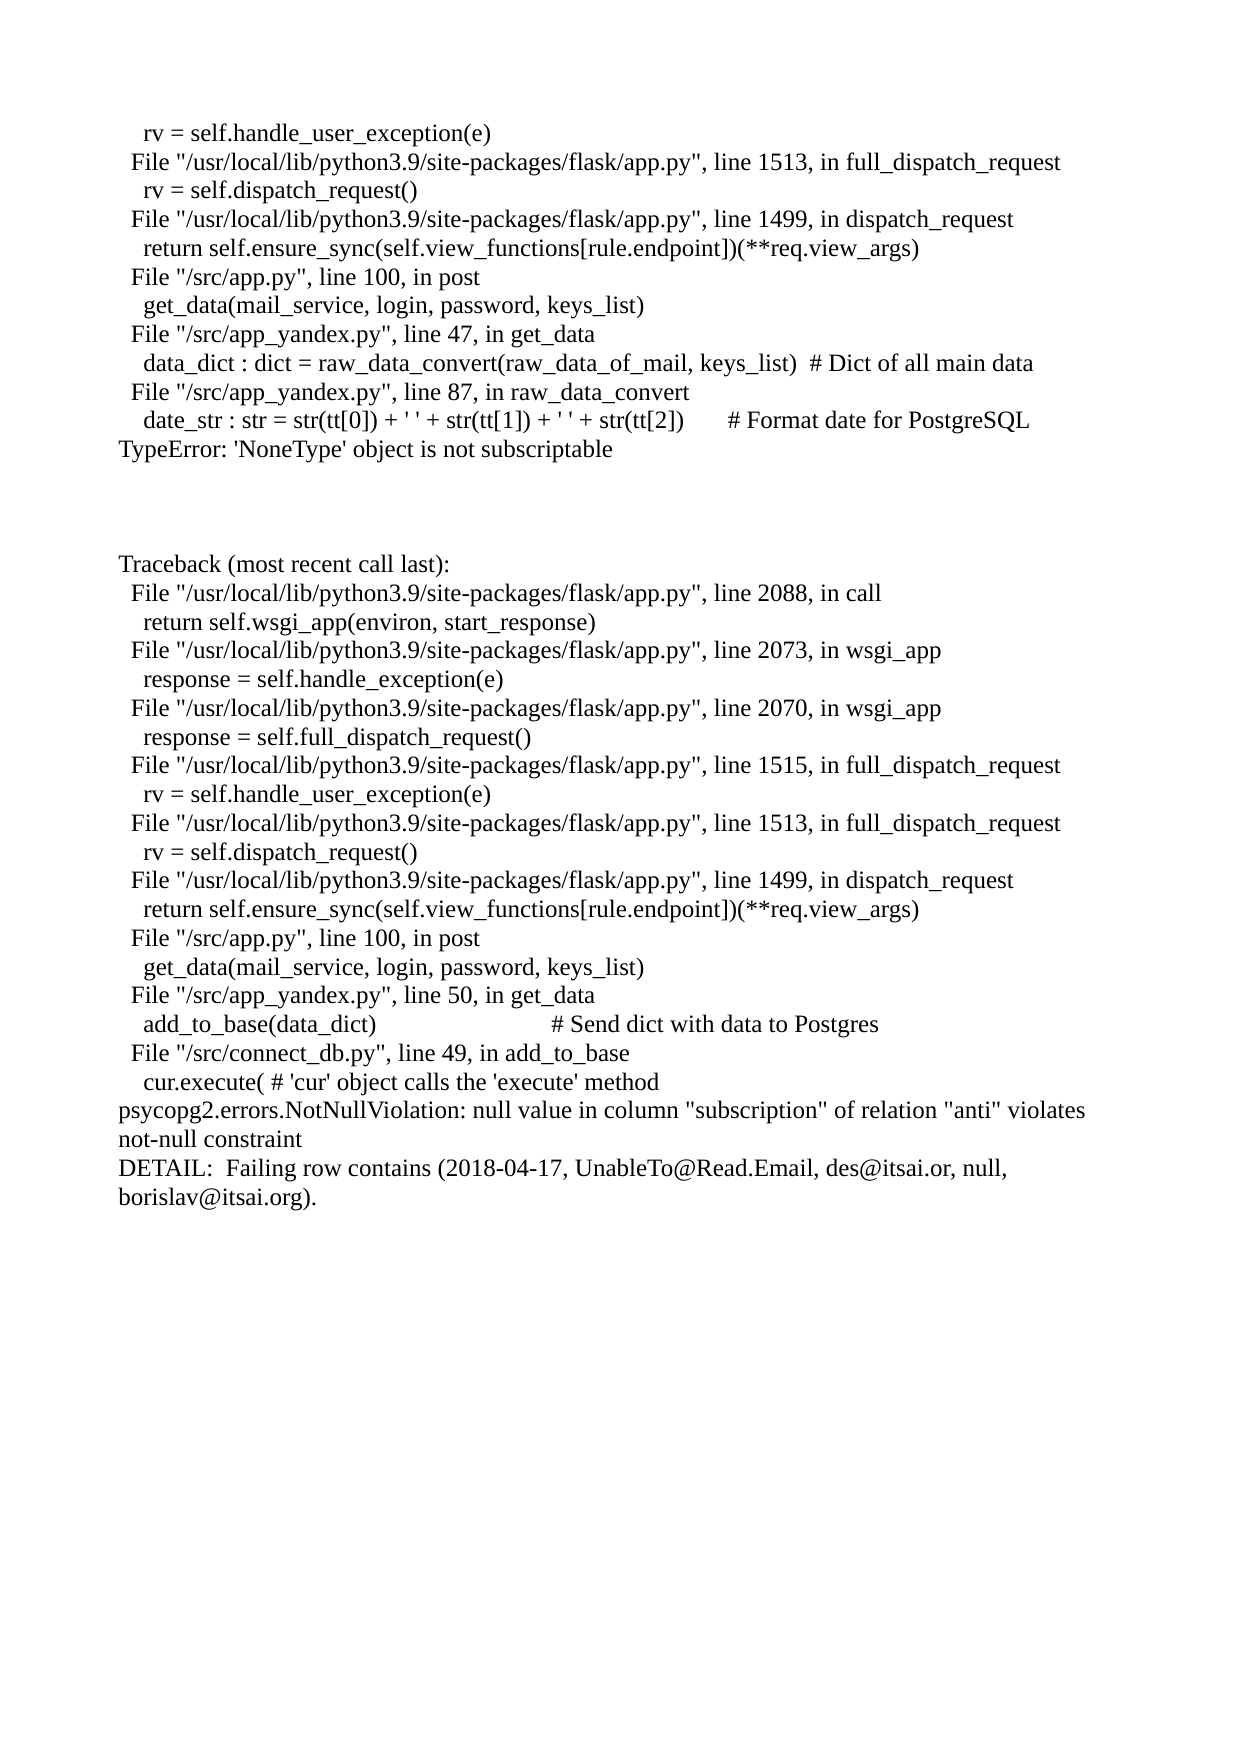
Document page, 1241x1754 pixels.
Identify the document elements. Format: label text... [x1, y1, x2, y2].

text add_to_base(data_dict) # Send dict with data to Postgres [118, 1009, 1122, 1038]
text File "/src/app.py", line 100, in post [118, 923, 1122, 952]
text return self.ensure_sync(self.view_functions[rule.endpoint])(**req.view_args) [118, 233, 1122, 262]
text File "/usr/local/lib/python3.9/site-packages/flask/app.py", line 2088, in call [118, 578, 1122, 607]
text rv = self.dispatch_request() [118, 837, 1122, 866]
text File "/src/connect_db.py", line 49, in add_to_base [118, 1038, 1122, 1067]
text response = self.handle_exception(e) [118, 664, 1122, 693]
text psycopg2.errors.NotNullViolation: null value in column "subscription" of relation "anti" violates not-null constraint [118, 1096, 1122, 1153]
text File "/usr/local/lib/python3.9/site-packages/flask/app.py", line 1499, in dispatch_request [118, 204, 1122, 233]
text File "/usr/local/lib/python3.9/site-packages/flask/app.py", line 1499, in dispatch_request [118, 866, 1122, 894]
text rv = self.handle_user_exception(e) [118, 779, 1122, 808]
text File "/usr/local/lib/python3.9/site-packages/flask/app.py", line 2073, in wsgi_app [118, 636, 1122, 664]
text File "/usr/local/lib/python3.9/site-packages/flask/app.py", line 2070, in wsgi_app [118, 693, 1122, 722]
text File "/usr/local/lib/python3.9/site-packages/flask/app.py", line 1513, in full_dispatch_request [118, 808, 1122, 837]
text response = self.full_dispatch_request() [118, 722, 1122, 751]
text return self.ensure_sync(self.view_functions[rule.endpoint])(**req.view_args) [118, 894, 1122, 923]
text File "/usr/local/lib/python3.9/site-packages/flask/app.py", line 1515, in full_dispatch_request [118, 751, 1122, 779]
text rv = self.dispatch_request() [118, 176, 1122, 204]
text File "/src/app.py", line 100, in post [118, 262, 1122, 291]
text File "/src/app_yandex.py", line 50, in get_data [118, 981, 1122, 1009]
text get_data(mail_service, login, password, keys_list) [118, 291, 1122, 319]
text return self.wsgi_app(environ, start_response) [118, 607, 1122, 636]
text TypeError: 'NoneType' object is not subscriptable [118, 434, 1122, 463]
text Traceback (most recent call last): [118, 549, 1122, 578]
text File "/src/app_yandex.py", line 87, in raw_data_convert [118, 377, 1122, 406]
text DETAIL: Failing row contains (2018-04-17, UnableTo@Read.Email, des@itsai.or, null, borislav@itsai.org). [118, 1153, 1122, 1211]
text data_dict : dict = raw_data_convert(raw_data_of_mail, keys_list) # Dict of all main data [118, 348, 1122, 377]
text File "/usr/local/lib/python3.9/site-packages/flask/app.py", line 1513, in full_dispatch_request [118, 147, 1122, 176]
text rv = self.handle_user_exception(e) [118, 118, 1122, 147]
text cur.execute( # 'cur' object calls the 'execute' method [118, 1067, 1122, 1096]
text date_str : str = str(tt[0]) + ' ' + str(tt[1]) + ' ' + str(tt[2]) # Format date for PostgreSQL [118, 406, 1122, 434]
text File "/src/app_yandex.py", line 47, in get_data [118, 319, 1122, 348]
text get_data(mail_service, login, password, keys_list) [118, 952, 1122, 981]
